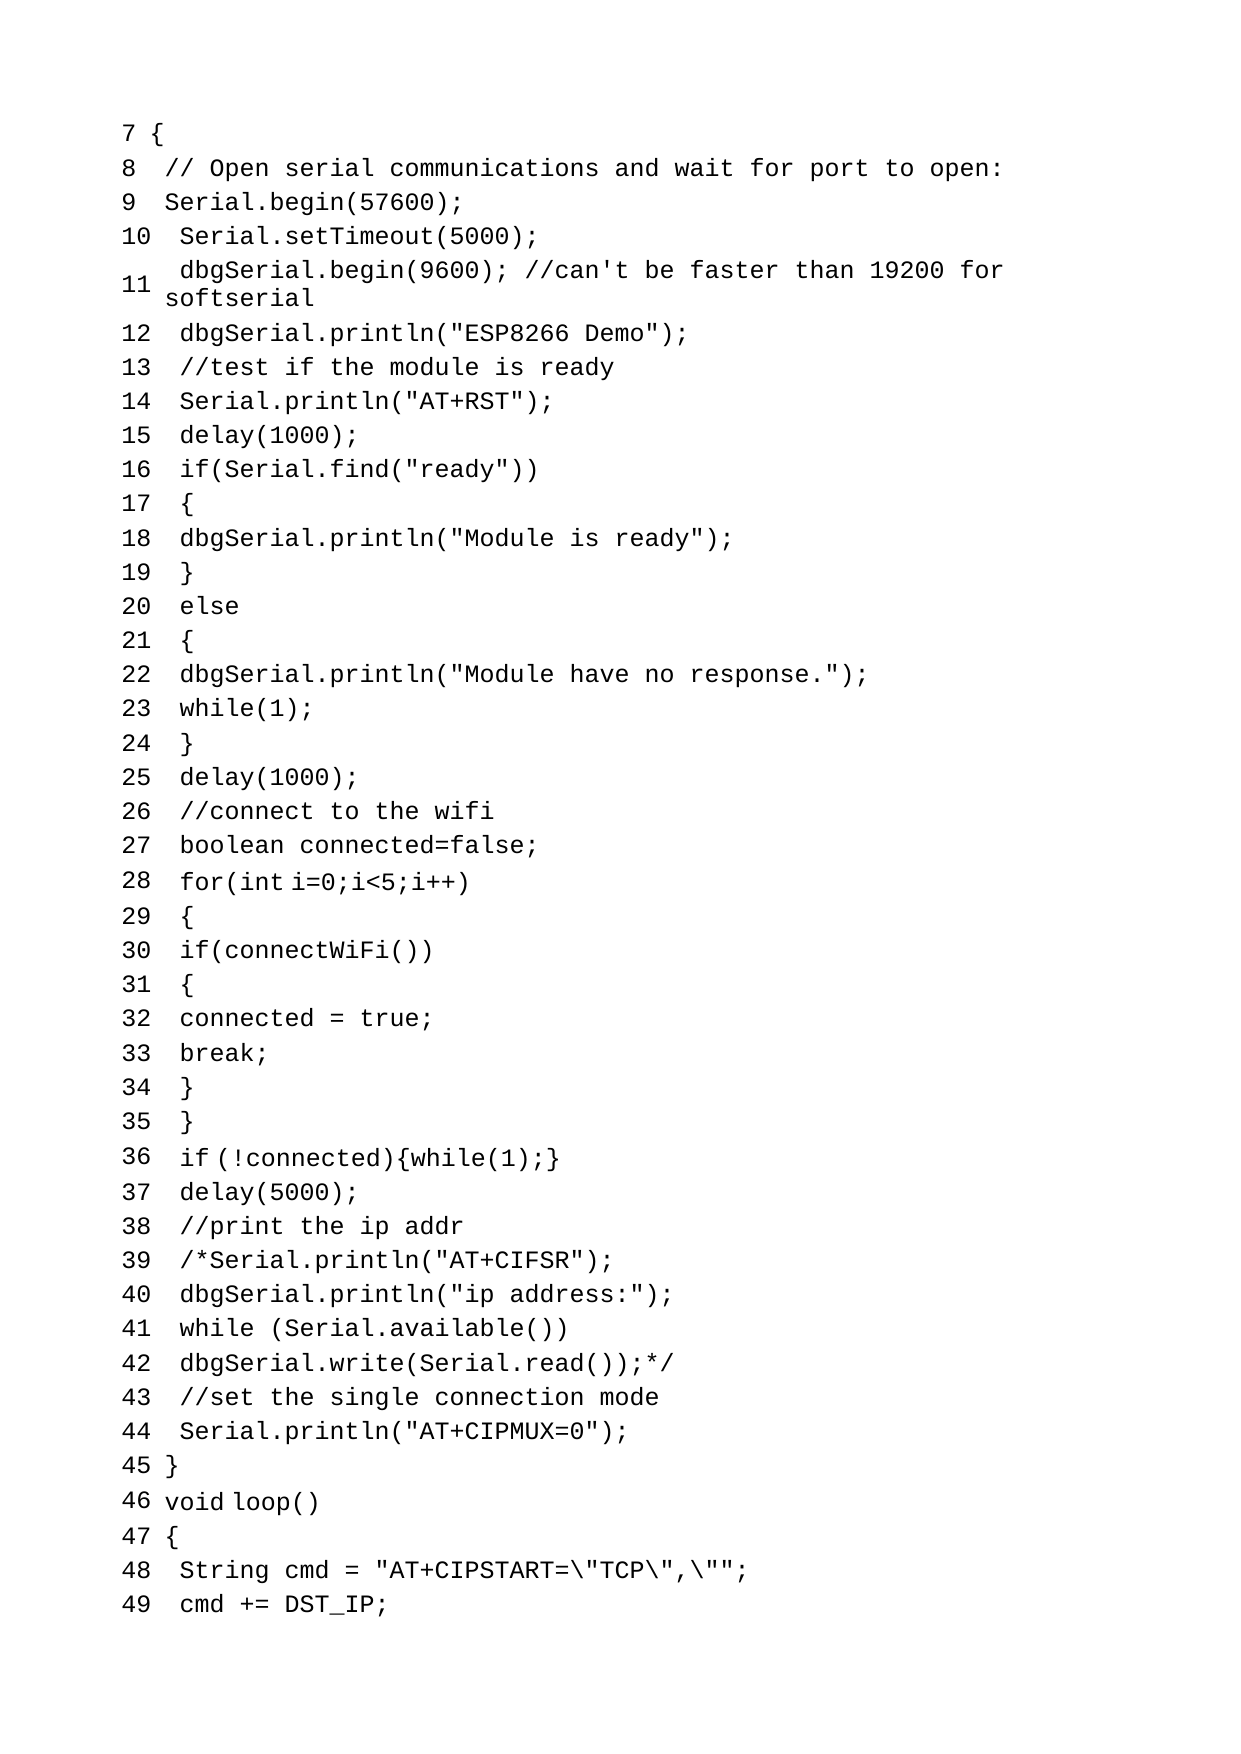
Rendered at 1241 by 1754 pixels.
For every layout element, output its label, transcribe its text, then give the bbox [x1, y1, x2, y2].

table_header 16 [118, 454, 161, 488]
table_header 28 [118, 864, 161, 901]
table_header dbgSerial.println("ESP8266 Demo"); [161, 317, 706, 351]
table_header Serial.begin(57600); [146, 186, 480, 221]
table_header 46 [118, 1484, 161, 1521]
table_header { [161, 488, 208, 522]
table_header 24 [118, 727, 161, 761]
table_header } [161, 1450, 193, 1484]
table_header dbgSerial.println("Module have no response."); [161, 659, 889, 693]
table_header delay(1000); [161, 420, 375, 454]
table_header //print the ip addr [161, 1211, 482, 1245]
table_header dbgSerial.write(Serial.read());*/ [161, 1347, 690, 1381]
table_header 21 [118, 625, 161, 659]
table_header while (Serial.available()) [161, 1313, 585, 1347]
table_header 38 [118, 1211, 161, 1245]
table_header 35 [118, 1106, 161, 1140]
table_header 41 [118, 1313, 161, 1347]
table_header //test if the module is ready [161, 351, 634, 386]
table_header 43 [118, 1381, 161, 1416]
table_header 30 [118, 935, 161, 969]
table_header else [161, 591, 253, 625]
table_header 29 [118, 901, 161, 935]
table_header 23 [118, 693, 161, 727]
table_header 27 [118, 830, 161, 864]
table_header dbgSerial.println("Module is ready"); [161, 522, 753, 556]
table_header 9 [118, 186, 146, 221]
table_header 39 [118, 1245, 161, 1279]
table_header if(Serial.find("ready")) [161, 454, 556, 488]
table_header dbgSerial.begin(9600); //can't be faster than 19200 for softserial [161, 255, 1122, 317]
table_header { [161, 1521, 193, 1555]
table_header 37 [118, 1176, 161, 1211]
table_header { [161, 969, 208, 1003]
table_header 12 [118, 317, 161, 351]
table_header dbgSerial.println("ip address:"); [161, 1279, 691, 1313]
table_header { [161, 901, 208, 935]
table_header 7 [118, 118, 146, 152]
table_header 20 [118, 591, 161, 625]
table_header { [146, 118, 178, 152]
table_header 49 [118, 1589, 161, 1623]
table_header Serial.println("AT+CIPMUX=0"); [161, 1416, 648, 1450]
table_header connected = true; [161, 1003, 450, 1037]
table_header } [161, 727, 208, 761]
table_header 25 [118, 761, 161, 796]
table_header 15 [118, 420, 161, 454]
table_header //connect to the wifi [161, 796, 512, 830]
table_header if (!connected){while(1);} [161, 1140, 578, 1176]
table_header 34 [118, 1071, 161, 1106]
table_header } [161, 1106, 208, 1140]
table_header 14 [118, 386, 161, 420]
table_header //set the single connection mode [161, 1381, 678, 1416]
table_header boolean connected=false; [161, 830, 556, 864]
table_header 44 [118, 1416, 161, 1450]
table_header 32 [118, 1003, 161, 1037]
table_header for(int i=0;i<5;i++) [161, 864, 492, 901]
table_header 10 [118, 221, 161, 255]
table_header delay(5000); [161, 1176, 375, 1211]
table_header } [161, 556, 208, 591]
table_header 17 [118, 488, 161, 522]
table_header while(1); [161, 693, 330, 727]
table_header String cmd = "AT+CIPSTART=\"TCP\",\""; [161, 1555, 769, 1589]
table_header 48 [118, 1555, 161, 1589]
table_header cmd += DST_IP; [161, 1589, 406, 1623]
table_header break; [161, 1037, 284, 1071]
table_header delay(1000); [161, 761, 375, 796]
table_header // Open serial communications and wait for port to open: [146, 152, 1029, 186]
table_header 22 [118, 659, 161, 693]
table_header } [161, 1071, 208, 1106]
table_header 13 [118, 351, 161, 386]
table_header void loop() [161, 1484, 335, 1521]
table_header Serial.println("AT+RST"); [161, 386, 571, 420]
table_header Serial.setTimeout(5000); [161, 221, 555, 255]
table_header 11 [118, 255, 161, 317]
table_header 36 [118, 1140, 161, 1176]
table_header 18 [118, 522, 161, 556]
table_header 42 [118, 1347, 161, 1381]
table_header if(connectWiFi()) [161, 935, 450, 969]
table_header 33 [118, 1037, 161, 1071]
table_header /*Serial.println("AT+CIFSR"); [161, 1245, 631, 1279]
table_header 19 [118, 556, 161, 591]
table_header 26 [118, 796, 161, 830]
table_header 8 [118, 152, 146, 186]
table_header 31 [118, 969, 161, 1003]
table_header 45 [118, 1450, 161, 1484]
table_header { [161, 625, 208, 659]
table_header 40 [118, 1279, 161, 1313]
table_header 47 [118, 1521, 161, 1555]
